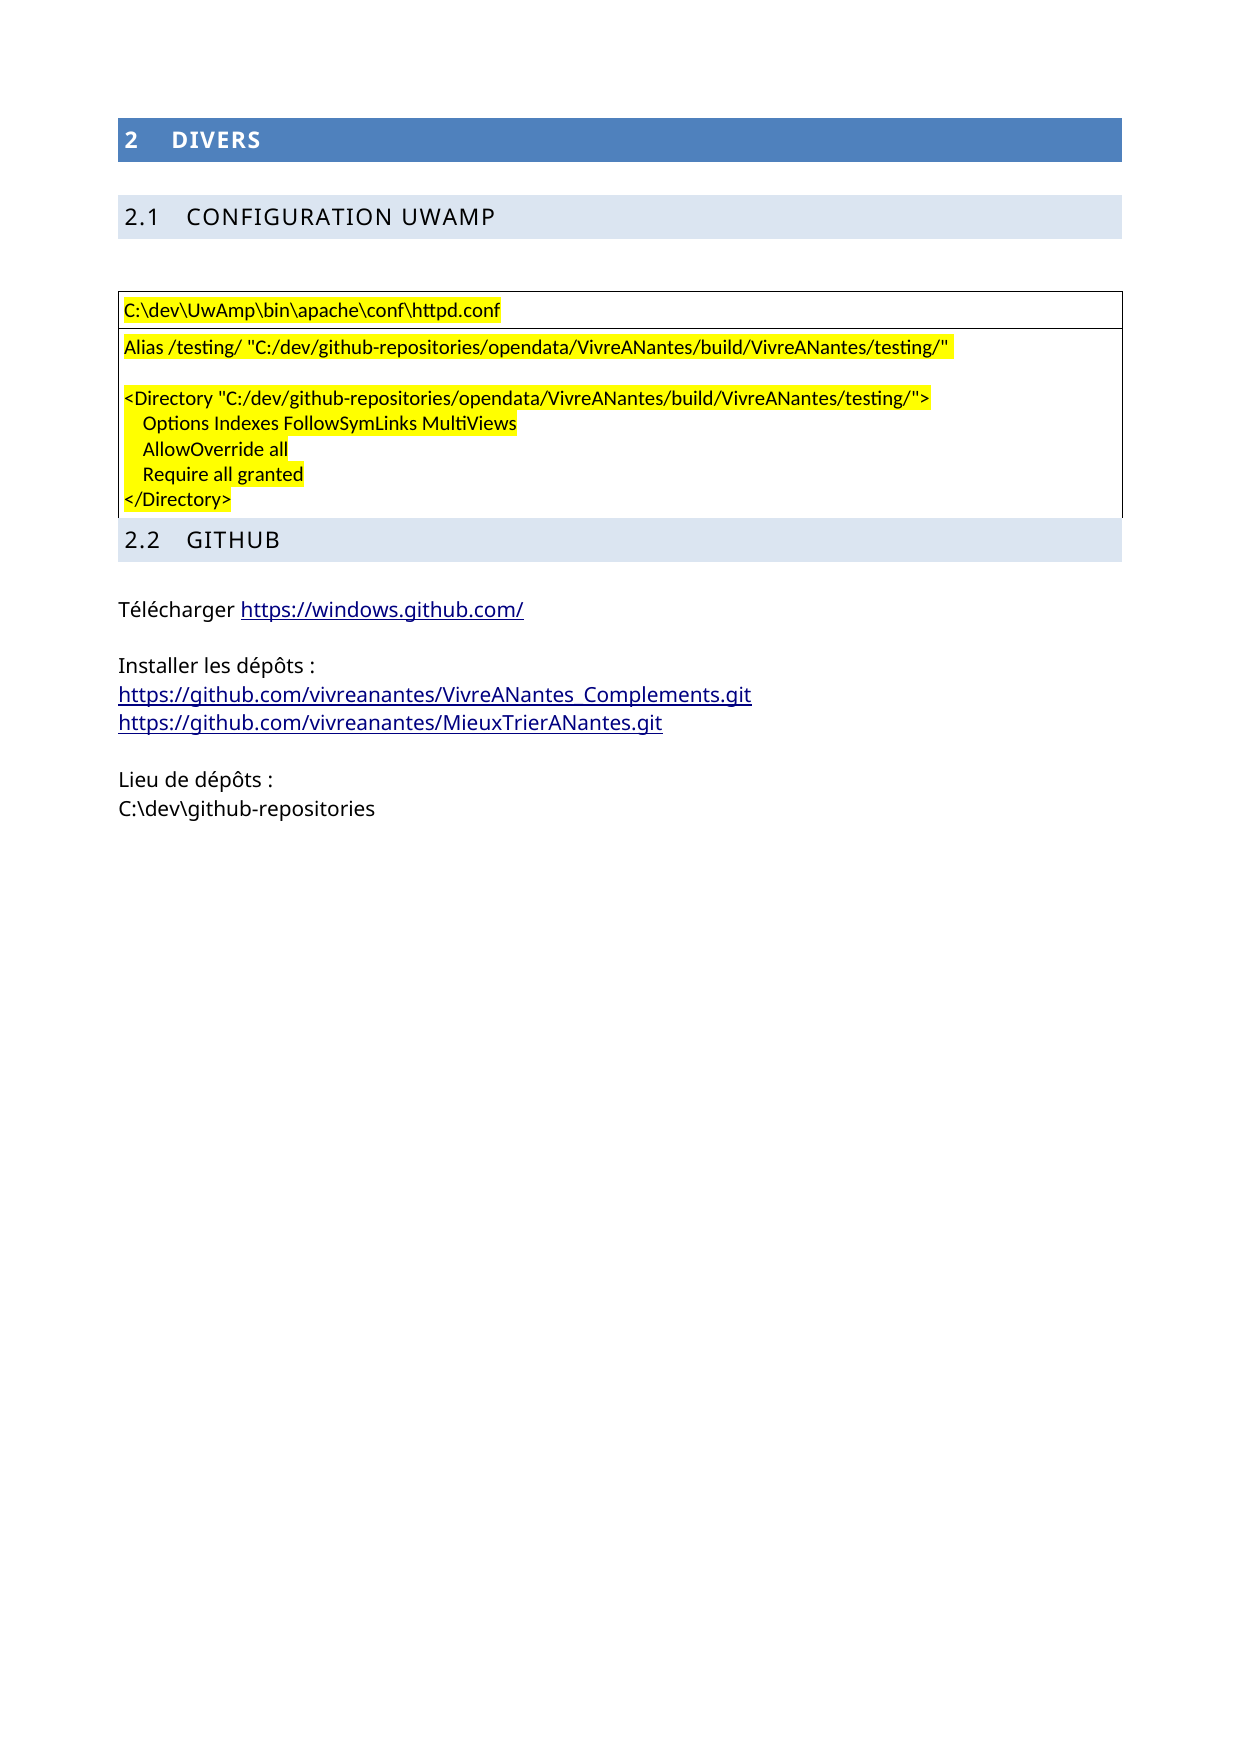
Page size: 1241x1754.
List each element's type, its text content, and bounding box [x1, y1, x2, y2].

text C:\dev\github-repositories [118, 794, 1122, 822]
text https://github.com/vivreanantes/VivreANantes_Complements.git [118, 680, 1122, 708]
text Télécharger https://windows.github.com/ [118, 595, 1122, 623]
subtitle GitHub [124, 524, 1116, 555]
text https://github.com/vivreanantes/MieuxTrierANantes.git [118, 708, 1122, 737]
subtitle Configuration UWamp [124, 201, 1116, 232]
table_header C:\dev\UwAmp\bin\apache\conf\httpd.conf [119, 292, 1122, 328]
text Installer les dépôts : [118, 652, 1122, 680]
table_cell Alias /testing/ "C:/dev/github-repositories/opendata/VivreANantes/build/VivreANantes/testing/" <Directory "C:/dev/github-repositories/opendata/VivreANantes/build/VivreANantes/testing/"> Options Indexes FollowSymLinks MultiViews AllowOverride all Require all granted </Directory> [119, 329, 1122, 518]
text Lieu de dépôts : [118, 765, 1122, 794]
subtitle Divers [124, 124, 1116, 156]
